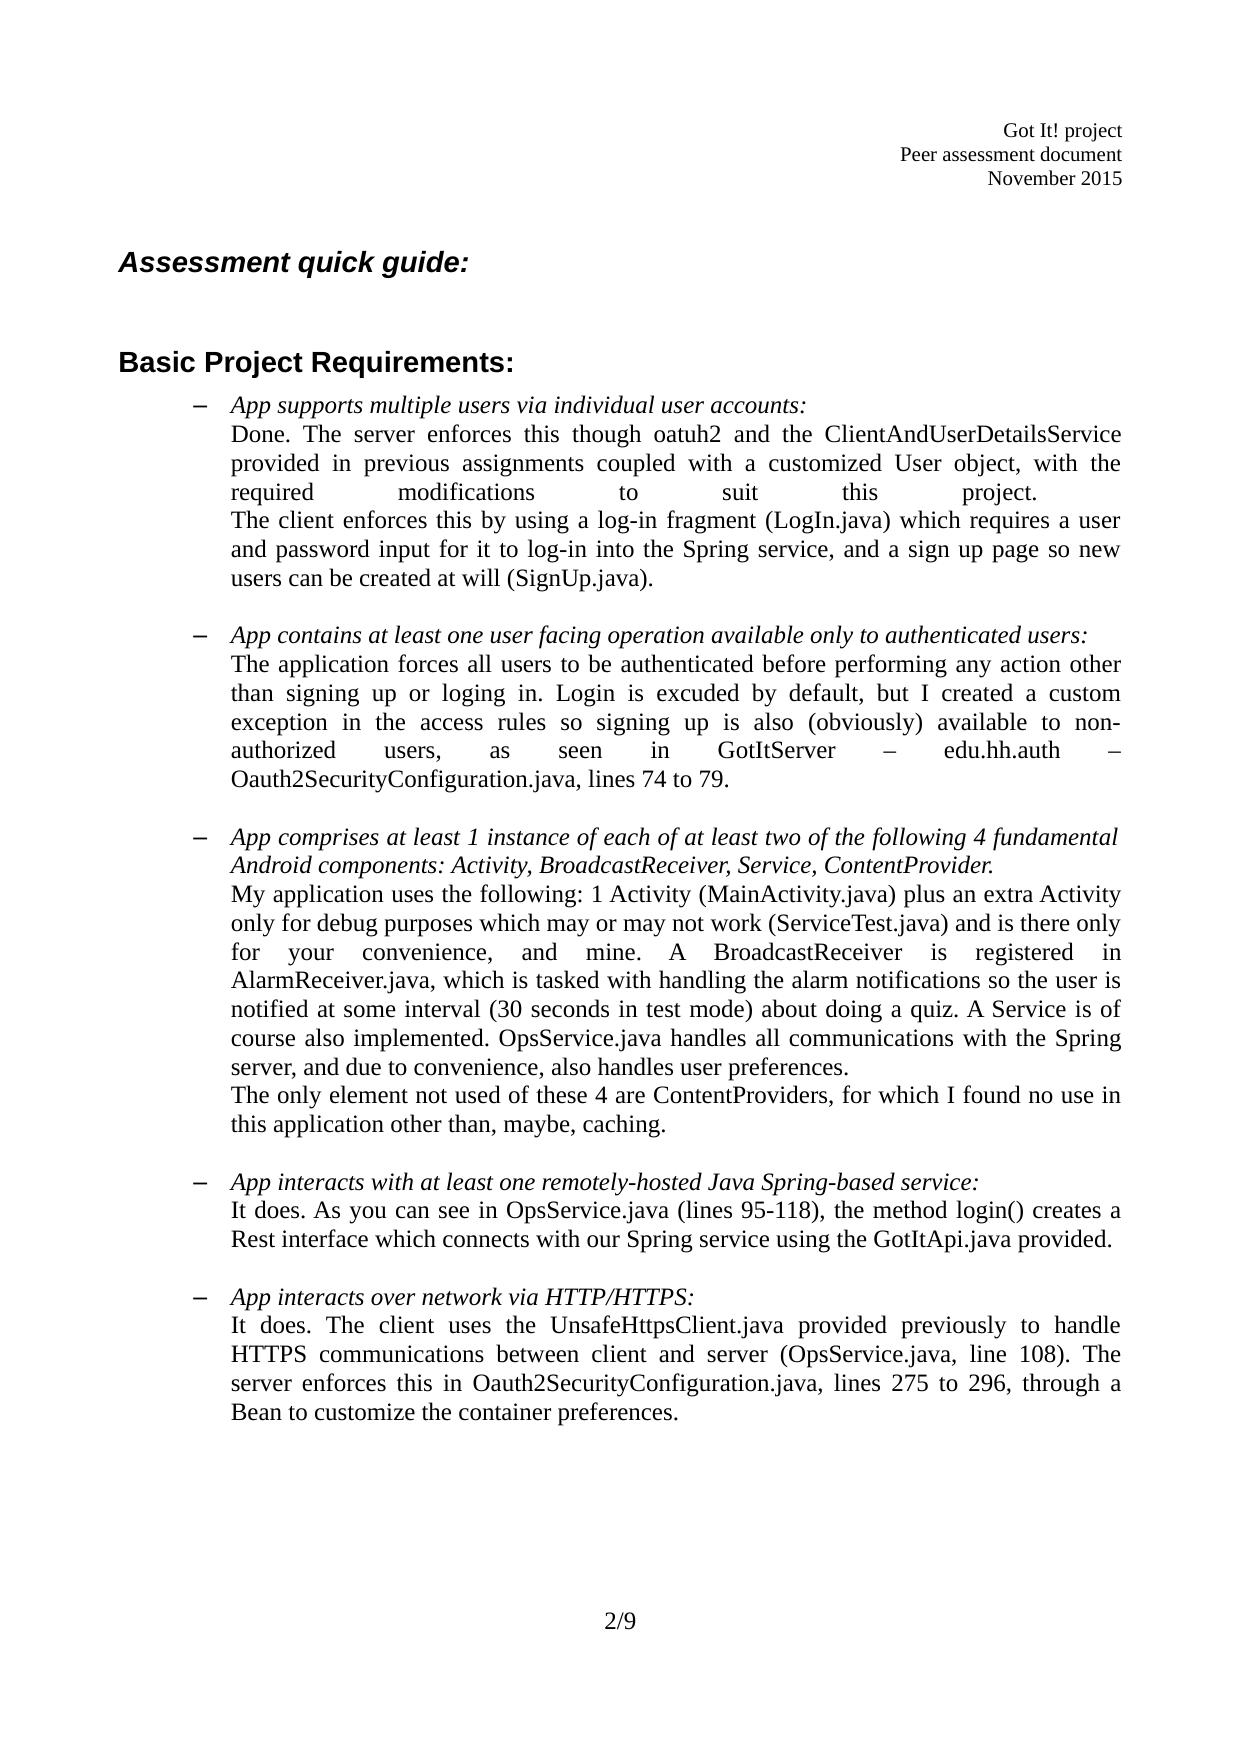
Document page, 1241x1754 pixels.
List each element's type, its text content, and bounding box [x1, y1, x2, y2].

list App contains at least one user facing operation available only to authenticated users: [193, 621, 1122, 649]
list App comprises at least 1 instance of each of at least two of the following 4 fundamental Android components: Activity, BroadcastReceiver, Service, ContentProvider. [193, 822, 1122, 879]
list App interacts with at least one remotely-hosted Java Spring-based service: [193, 1167, 1122, 1196]
list App interacts over network via HTTP/HTTPS: [193, 1282, 1122, 1311]
list The only element not used of these 4 are ContentProviders, for which I found no use in this application other than, maybe, caching. [193, 1081, 1122, 1138]
subtitle Assessment quick guide: [118, 245, 1122, 278]
list App supports multiple users via individual user accounts: [193, 391, 1122, 419]
list It does. As you can see in OpsService.java (lines 95-118), the method login() creates a Rest interface which connects with our Spring service using the GotItApi.java provided. [193, 1196, 1122, 1253]
subtitle Basic Project Requirements: [118, 344, 1122, 378]
list My application uses the following: 1 Activity (MainActivity.java) plus an extra Activity only for debug purposes which may or may not work (ServiceTest.java) and is there only for your convenience, and mine. A BroadcastReceiver is registered in AlarmReceiver.java, which is tasked with handling the alarm notifications so the user is notified at some interval (30 seconds in test mode) about doing a quiz. A Service is of course also implemented. OpsService.java handles all communications with the Spring server, and due to convenience, also handles user preferences. [193, 879, 1122, 1081]
list Done. The server enforces this though oatuh2 and the ClientAndUserDetailsService provided in previous assignments coupled with a customized User object, with the required modifications to suit this project. The client enforces this by using a log-in fragment (LogIn.java) which requires a user and password input for it to log-in into the Spring service, and a sign up page so new users can be created at will (SignUp.java). [193, 419, 1122, 592]
list The application forces all users to be authenticated before performing any action other than signing up or loging in. Login is excuded by default, but I created a custom exception in the access rules so signing up is also (obviously) available to non-authorized users, as seen in GotItServer – edu.hh.auth – Oauth2SecurityConfiguration.java, lines 74 to 79. [193, 649, 1122, 793]
list It does. The client uses the UnsafeHttpsClient.java provided previously to handle HTTPS communications between client and server (OpsService.java, line 108). The server enforces this in Oauth2SecurityConfiguration.java, lines 275 to 296, through a Bean to customize the container preferences. [193, 1311, 1122, 1426]
